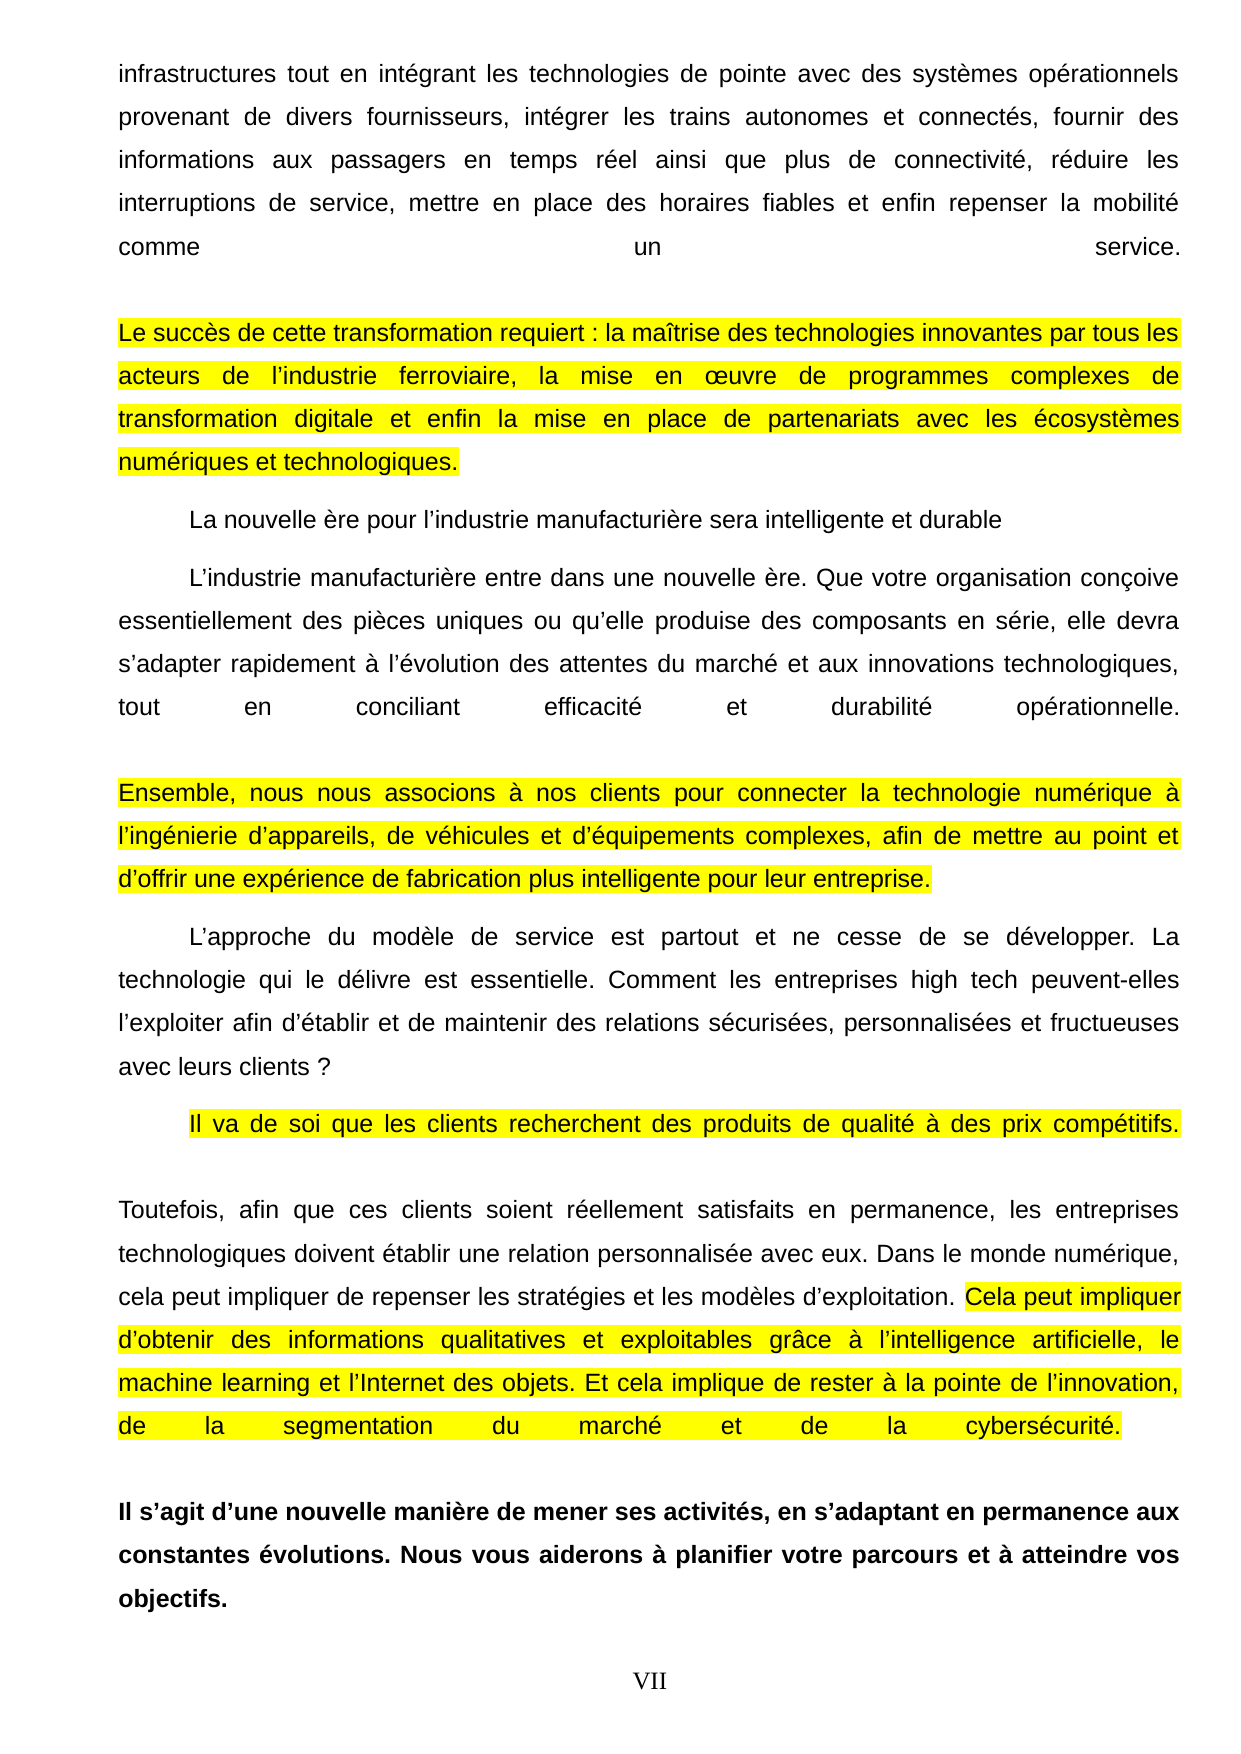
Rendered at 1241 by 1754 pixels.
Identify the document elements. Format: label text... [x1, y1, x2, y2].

text L’approche du modèle de service est partout et ne cesse de se développer. La technologie qui le délivre est essentielle. Comment les entreprises high tech peuvent-elles l’exploiter afin d’établir et de maintenir des relations sécurisées, personnalisées et fructueuses avec leurs clients ? [118, 922, 1181, 1080]
text L’industrie manufacturière entre dans une nouvelle ère. Que votre organisation conçoive essentiellement des pièces uniques ou qu’elle produise des composants en série, elle devra s’adapter rapidement à l’évolution des attentes du marché et aux innovations technologiques, tout en conciliant efficacité et durabilité opérationnelle. Ensemble, nous nous associons à nos clients pour connecter la technologie numérique à l’ingénierie d’appareils, de véhicules et d’équipements complexes, afin de mettre au point et d’offrir une expérience de fabrication plus intelligente pour leur entreprise. [118, 563, 1181, 893]
text Il va de soi que les clients recherchent des produits de qualité à des prix compétitifs. Toutefois, afin que ces clients soient réellement satisfaits en permanence, les entreprises technologiques doivent établir une relation personnalisée avec eux. Dans le monde numérique, cela peut impliquer de repenser les stratégies et les modèles d’exploitation. Cela peut impliquer d’obtenir des informations qualitatives et exploitables grâce à l’intelligence artificielle, le machine learning et l’Internet des objets. Et cela implique de rester à la pointe de l’innovation, de la segmentation du marché et de la cybersécurité. Il s’agit d’une nouvelle manière de mener ses activités, en s’adaptant en permanence aux constantes évolutions. Nous vous aiderons à planifier votre parcours et à atteindre vos objectifs. [118, 1109, 1181, 1612]
text infrastructures tout en intégrant les technologies de pointe avec des systèmes opérationnels provenant de divers fournisseurs, intégrer les trains autonomes et connectés, fournir des informations aux passagers en temps réel ainsi que plus de connectivité, réduire les interruptions de service, mettre en place des horaires fiables et enfin repenser la mobilité comme un service. Le succès de cette transformation requiert : la maîtrise des technologies innovantes par tous les acteurs de l’industrie ferroviaire, la mise en œuvre de programmes complexes de transformation digitale et enfin la mise en place de partenariats avec les écosystèmes numériques et technologiques. [118, 59, 1181, 476]
text La nouvelle ère pour l’industrie manufacturière sera intelligente et durable [118, 505, 1181, 534]
